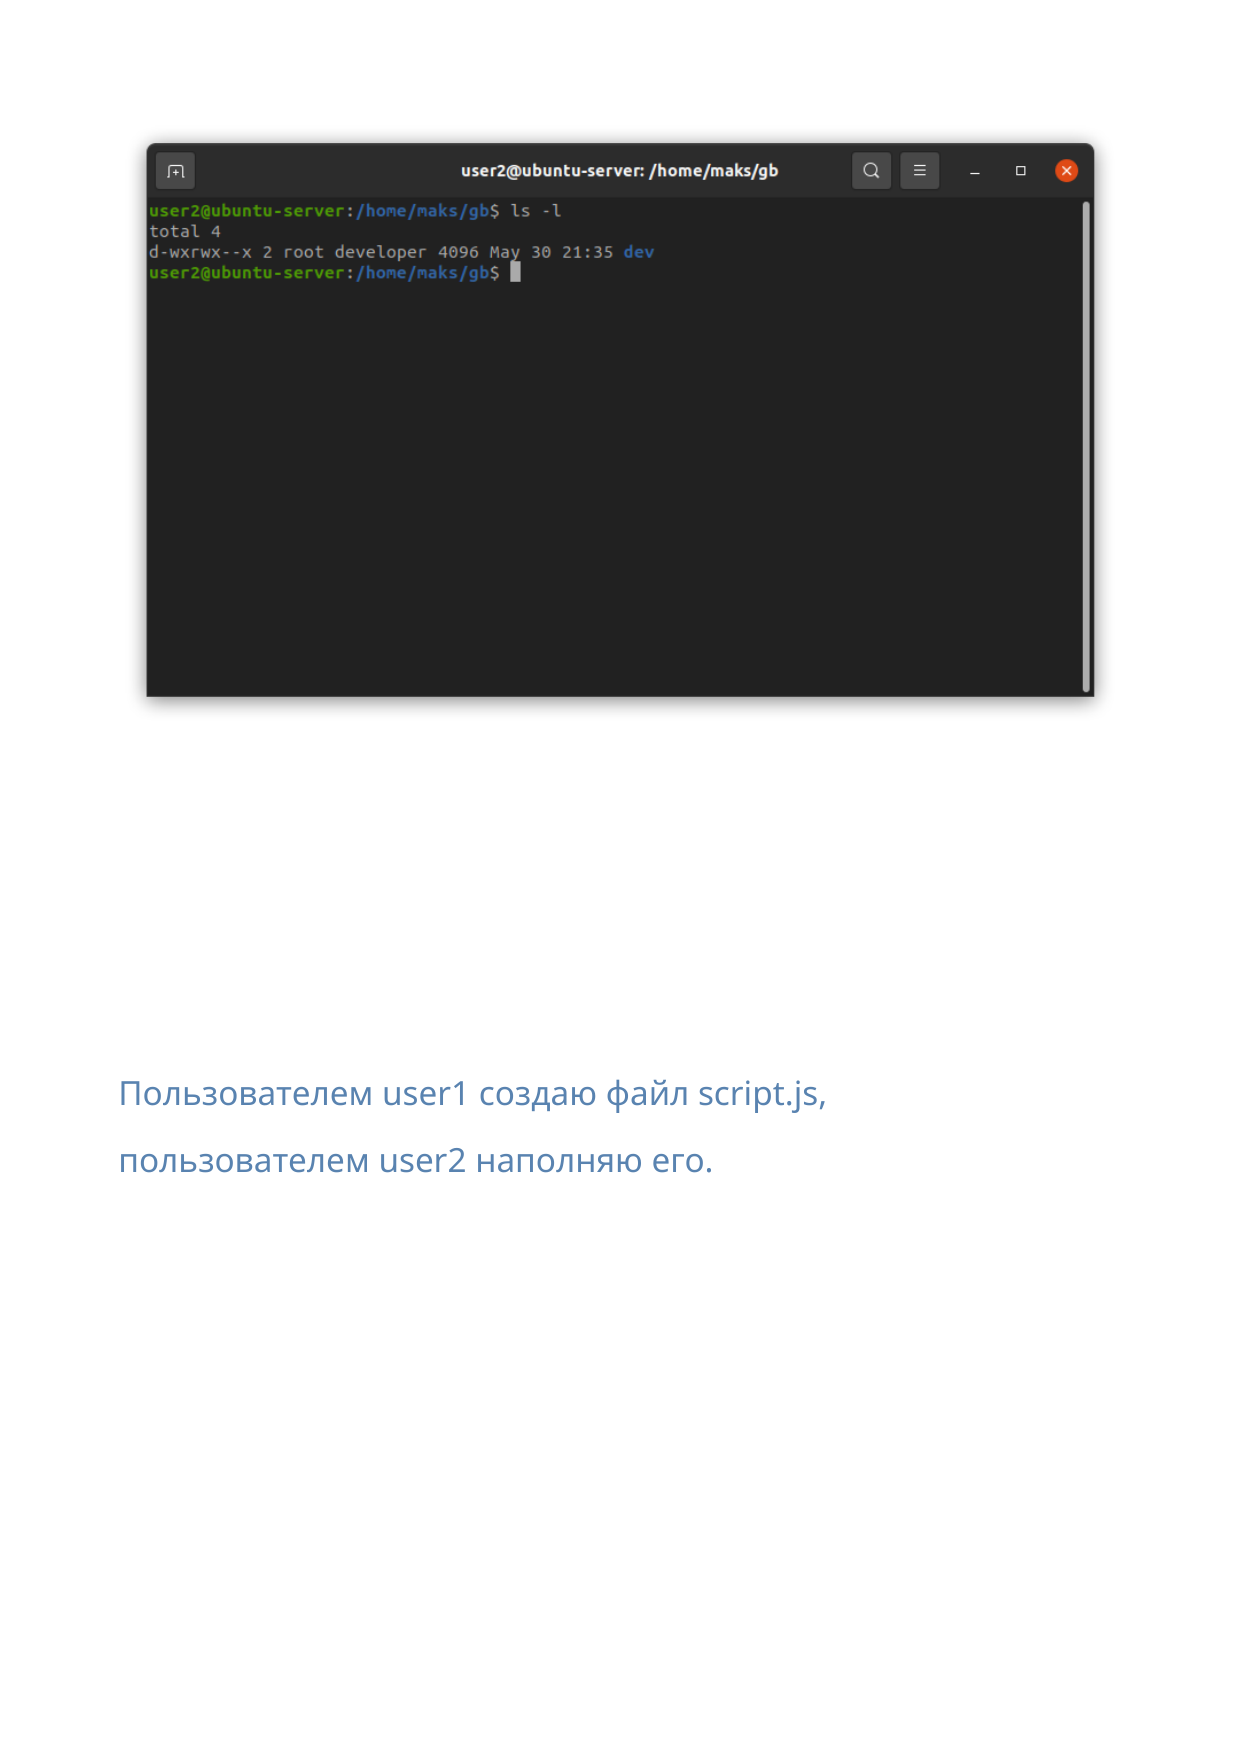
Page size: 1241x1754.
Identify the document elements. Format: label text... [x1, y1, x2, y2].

text Пользователем user1 создаю файл script.js, [118, 1069, 1122, 1115]
picture [118, 118, 1123, 729]
text пользователем user2 наполняю его. [118, 1136, 1122, 1182]
